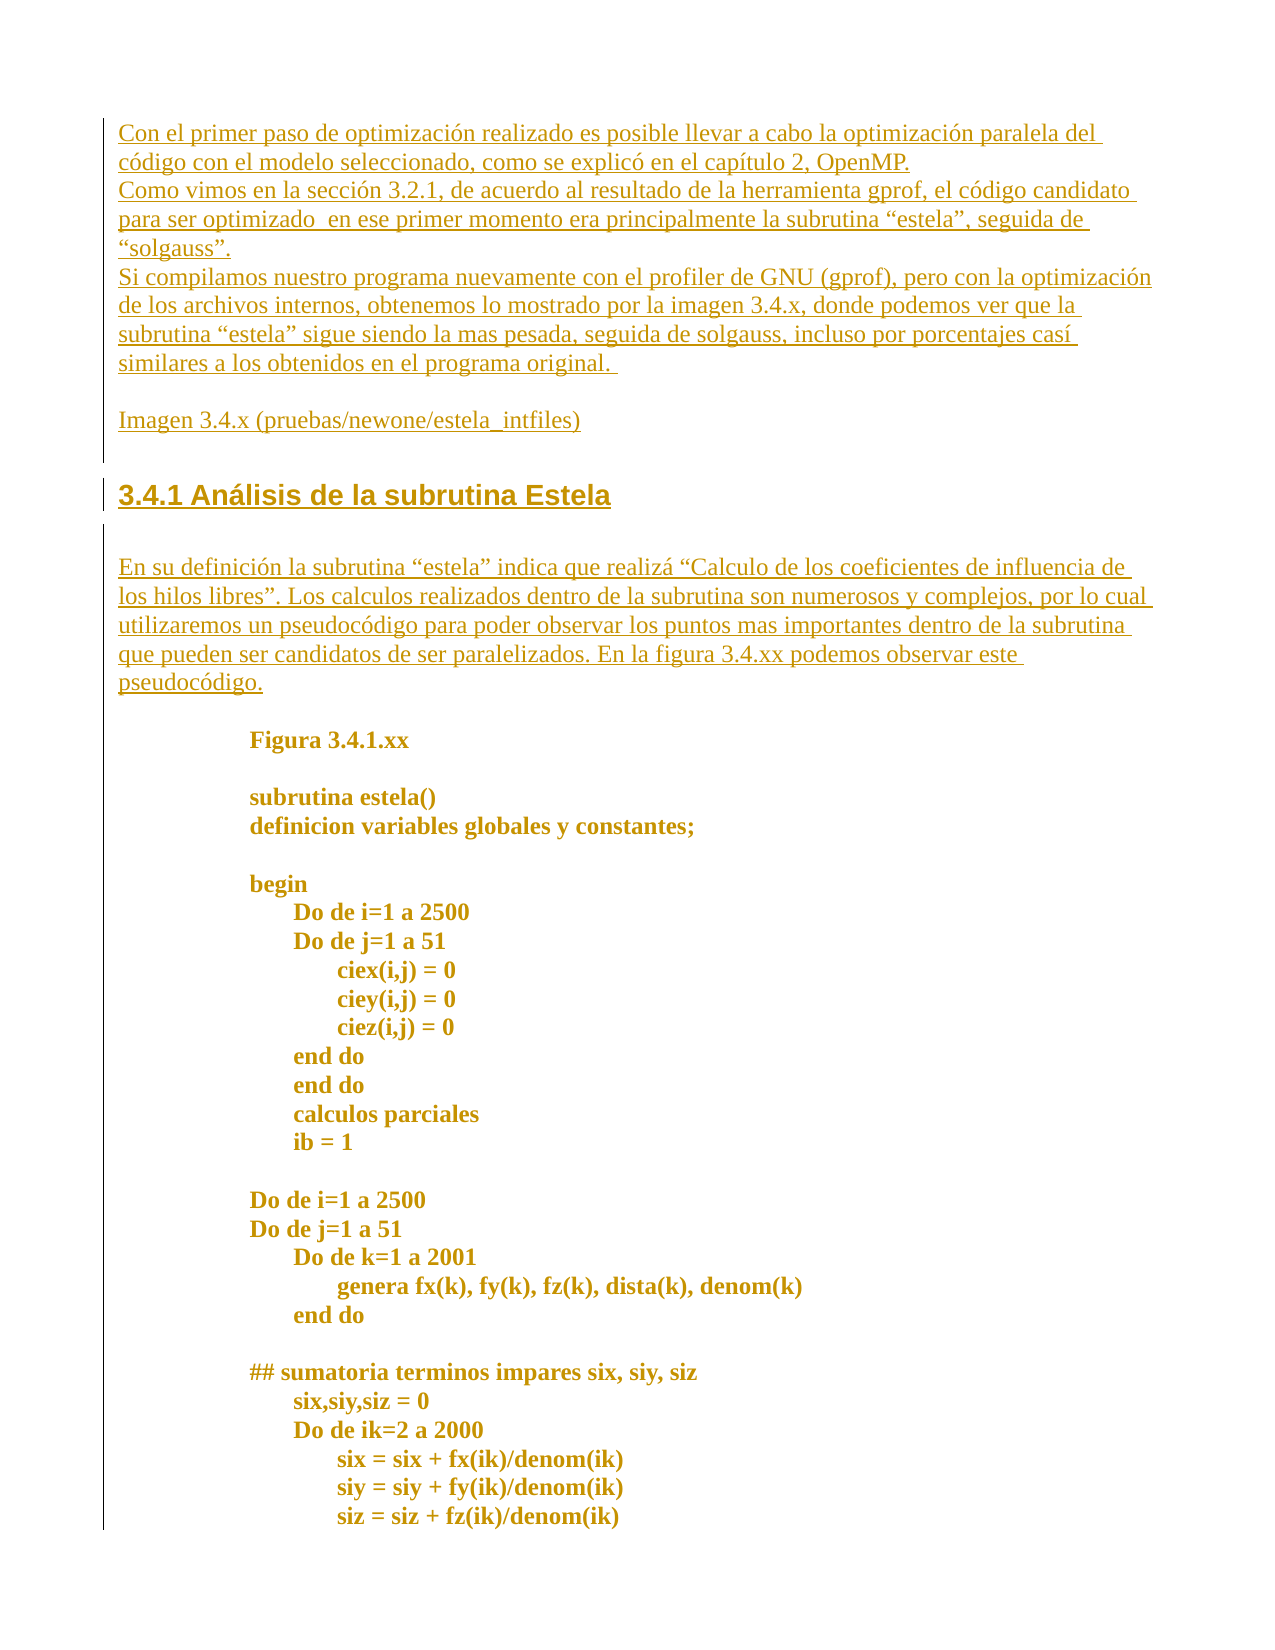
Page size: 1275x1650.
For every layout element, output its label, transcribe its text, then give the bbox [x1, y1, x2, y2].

text Figura 3.4.1.xx [249, 725, 1157, 754]
text siz = siz + fz(ik)/denom(ik) [249, 1501, 1157, 1530]
text calculos parciales [249, 1099, 1157, 1127]
text Do de i=1 a 2500 [249, 1185, 1157, 1214]
text subrutina estela() [249, 782, 1157, 811]
text Imagen 3.4.x (pruebas/newone/estela_intfiles) [118, 406, 1157, 434]
text six = six + fx(ik)/denom(ik) [249, 1444, 1157, 1472]
text end do [249, 1300, 1157, 1329]
text ciey(i,j) = 0 [249, 984, 1157, 1012]
text Do de j=1 a 51 [249, 926, 1157, 955]
text siy = siy + fy(ik)/denom(ik) [249, 1472, 1157, 1501]
text Como vimos en la sección 3.2.1, de acuerdo al resultado de la herramienta gprof, el código candidato para ser optimizado en ese primer momento era principalmente la subrutina “estela”, seguida de “solgauss”. [118, 176, 1157, 262]
text begin [249, 869, 1157, 897]
text En su definición la subrutina “estela” indica que realizá “Calculo de los coeficientes de influencia de los hilos libres”. Los calculos realizados dentro de la subrutina son numerosos y complejos, por lo cual utilizaremos un pseudocódigo para poder observar los puntos mas importantes dentro de la subrutina que pueden ser candidatos de ser paralelizados. En la figura 3.4.xx podemos observar este pseudocódigo. [118, 552, 1157, 696]
text Do de j=1 a 51 [249, 1214, 1157, 1242]
text Do de ik=2 a 2000 [249, 1415, 1157, 1444]
text six,siy,siz = 0 [249, 1386, 1157, 1415]
text Do de i=1 a 2500 [249, 897, 1157, 926]
text ## sumatoria terminos impares six, siy, siz [249, 1357, 1157, 1386]
text Con el primer paso de optimización realizado es posible llevar a cabo la optimización paralela del código con el modelo seleccionado, como se explicó en el capítulo 2, OpenMP. [118, 118, 1157, 176]
text ciex(i,j) = 0 [249, 955, 1157, 984]
text genera fx(k), fy(k), fz(k), dista(k), denom(k) [249, 1271, 1157, 1300]
text Do de k=1 a 2001 [249, 1242, 1157, 1271]
subtitle 3.4.1 Análisis de la subrutina Estela [118, 478, 1157, 511]
text end do [249, 1041, 1157, 1070]
text ciez(i,j) = 0 [249, 1012, 1157, 1041]
text Si compilamos nuestro programa nuevamente con el profiler de GNU (gprof), pero con la optimización de los archivos internos, obtenemos lo mostrado por la imagen 3.4.x, donde podemos ver que la subrutina “estela” sigue siendo la mas pesada, seguida de solgauss, incluso por porcentajes casí similares a los obtenidos en el programa original. [118, 262, 1157, 377]
text end do [249, 1070, 1157, 1099]
text definicion variables globales y constantes; [249, 811, 1157, 840]
text ib = 1 [249, 1127, 1157, 1156]
